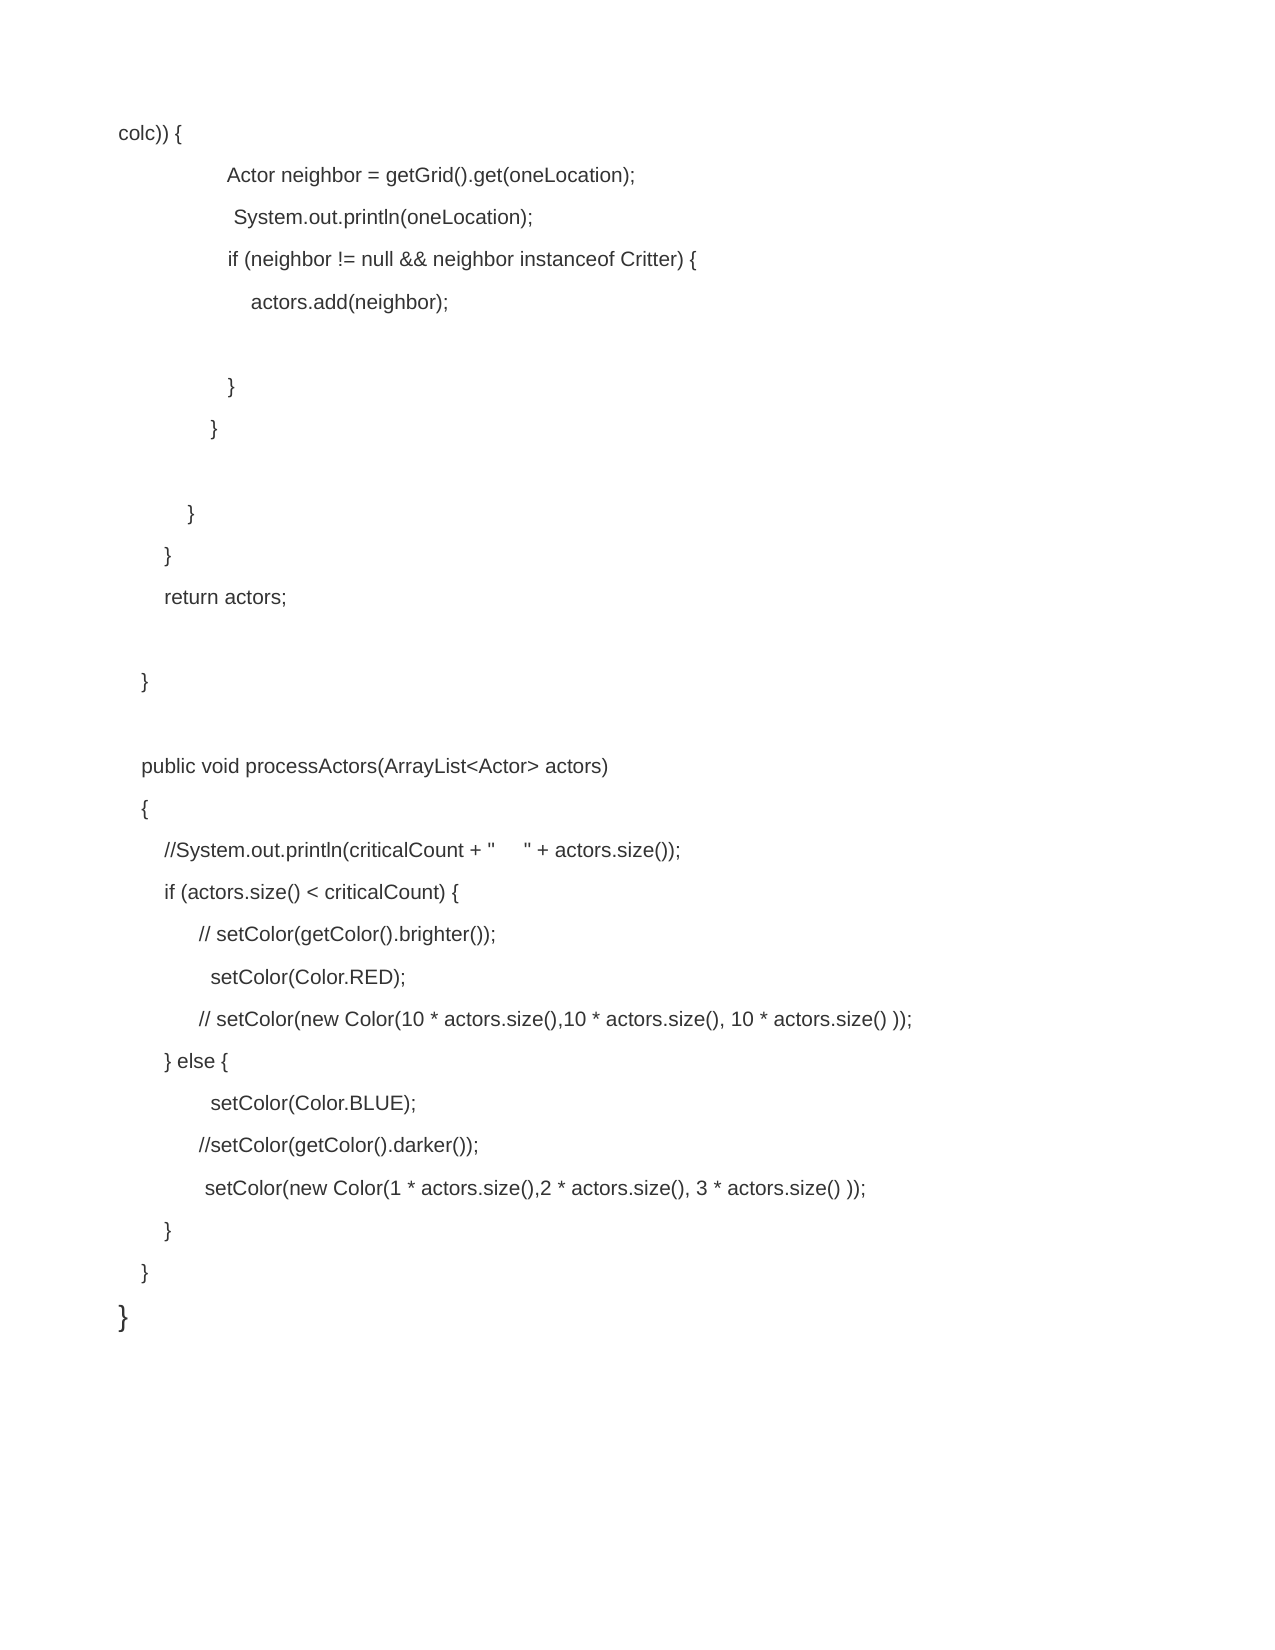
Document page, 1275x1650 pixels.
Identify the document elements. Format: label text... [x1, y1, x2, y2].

text System.out.println(oneLocation); [118, 202, 1157, 229]
text // setColor(new Color(10 * actors.size(),10 * actors.size(), 10 * actors.size() )); [118, 1004, 1157, 1031]
text // setColor(getColor().brighter()); [118, 920, 1157, 946]
text { [118, 793, 1157, 820]
text public void processActors(ArrayList<Actor> actors) [118, 751, 1157, 777]
text colc)) { [118, 118, 1157, 145]
text } [118, 540, 1157, 567]
text } [118, 371, 1157, 398]
text } [118, 1257, 1157, 1284]
text } [118, 1215, 1157, 1242]
text return actors; [118, 582, 1157, 609]
text if (neighbor != null && neighbor instanceof Critter) { [118, 245, 1157, 271]
text setColor(Color.BLUE); [118, 1088, 1157, 1115]
text setColor(Color.RED); [118, 962, 1157, 988]
text //System.out.println(criticalCount + " " + actors.size()); [118, 835, 1157, 862]
text } [118, 413, 1157, 440]
text Actor neighbor = getGrid().get(oneLocation); [118, 160, 1157, 187]
text setColor(new Color(1 * actors.size(),2 * actors.size(), 3 * actors.size() )); [118, 1173, 1157, 1199]
text } [118, 1299, 1157, 1333]
text } [118, 667, 1157, 693]
text } [118, 498, 1157, 524]
text actors.add(neighbor); [118, 287, 1157, 313]
text if (actors.size() < criticalCount) { [118, 877, 1157, 904]
text //setColor(getColor().darker()); [118, 1131, 1157, 1157]
text } else { [118, 1046, 1157, 1073]
